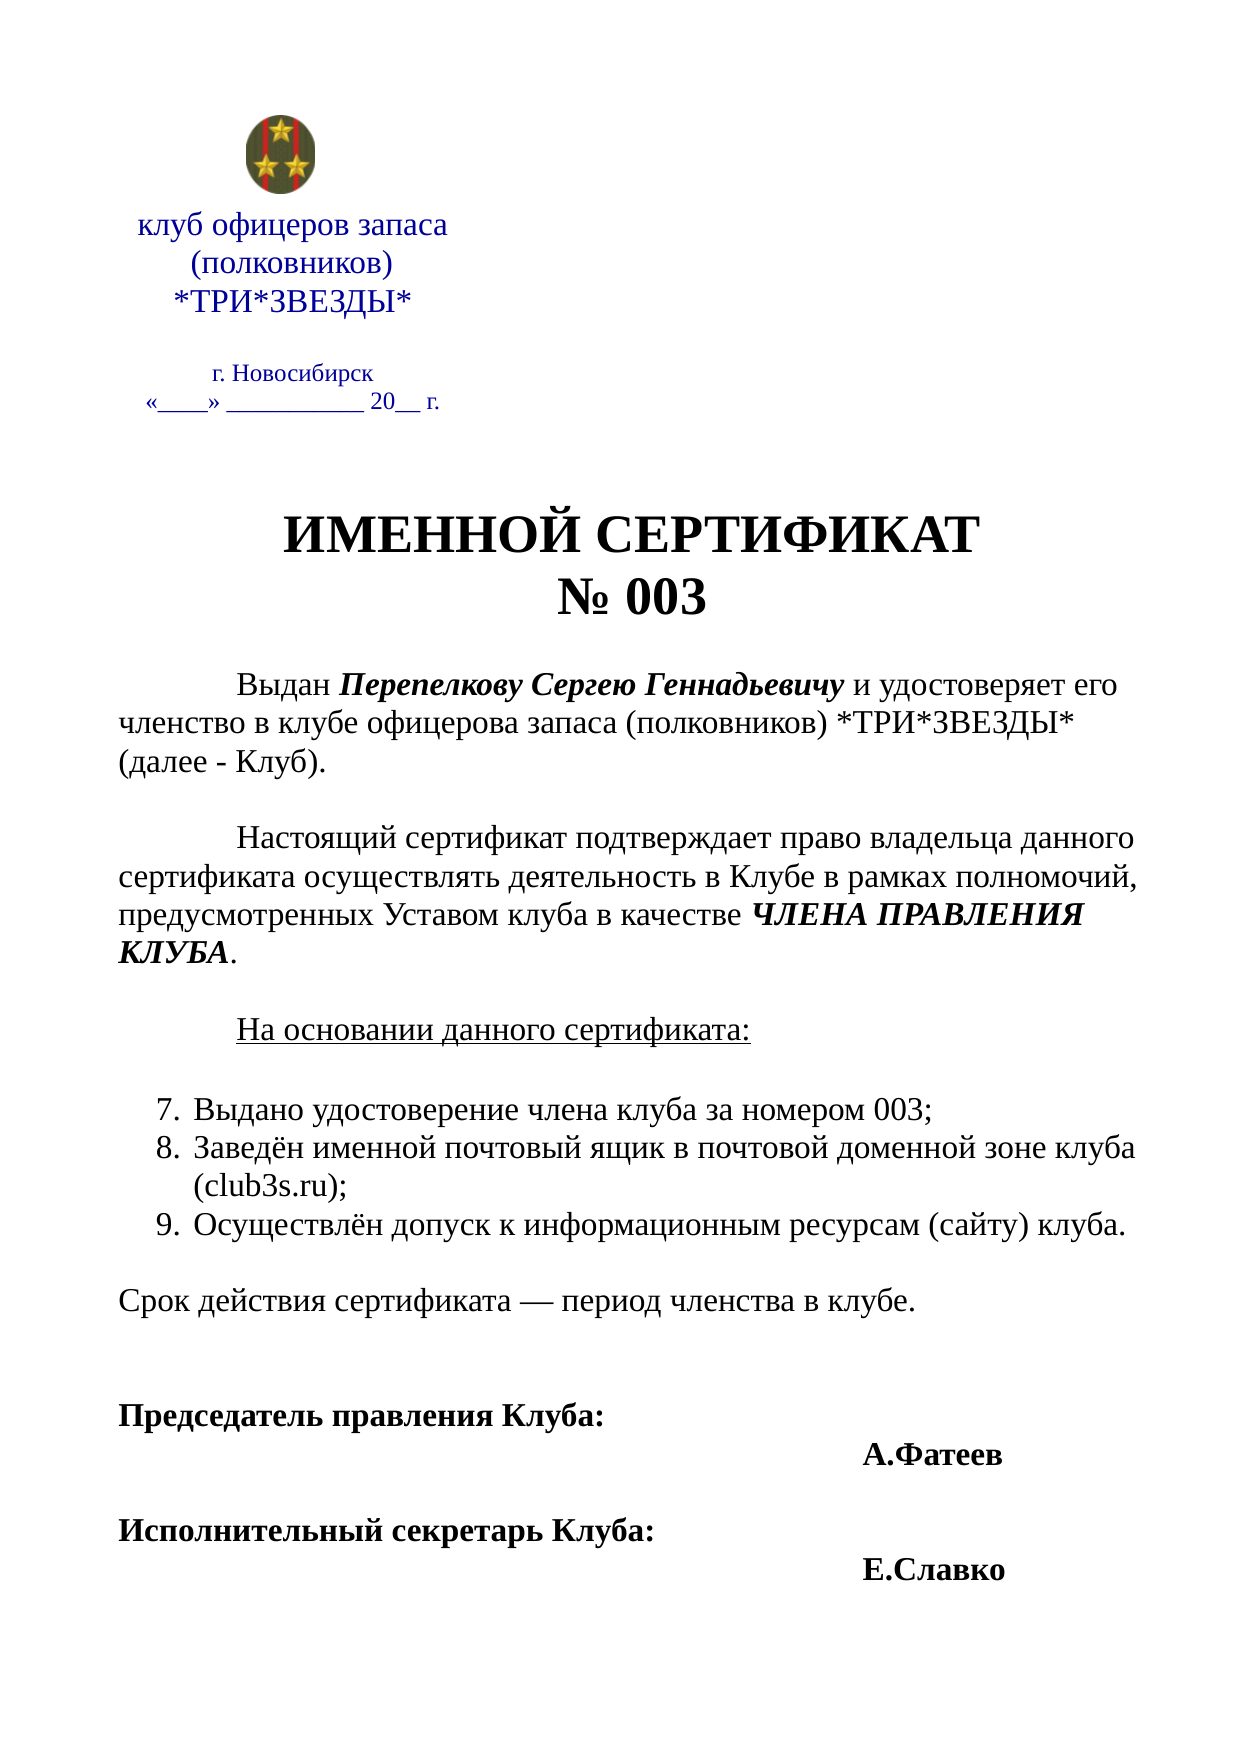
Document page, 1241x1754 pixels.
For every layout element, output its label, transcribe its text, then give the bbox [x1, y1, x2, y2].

text *ТРИ*ЗВЕЗДЫ* [112, 281, 473, 319]
text На основании данного сертификата: [118, 1009, 1146, 1048]
text ИМЕННОЙ СЕРТИФИКАТ [118, 501, 1146, 564]
list Осуществлён допуск к информационным ресурсам (сайту) клуба. [156, 1204, 1146, 1242]
text «____» ___________ 20__ г. [112, 386, 473, 415]
text № 003 [118, 564, 1146, 626]
text Председатель правления Клуба: [118, 1396, 1146, 1434]
text Настоящий сертификат подтверждает право владельца данного сертификата осу­ществлять деятельность в Клубе в рамках полномочий, предусмотрен­ных Уставом клуба в качестве ЧЛЕНА ПРАВЛЕНИЯ КЛУБА. [118, 818, 1146, 971]
list Заведён именной почтовый ящик в почтовой доменной зоне клуба (club3s.ru); [156, 1127, 1146, 1204]
text Исполнительный секретарь Клуба: [118, 1511, 1146, 1549]
text г. Новосибирск [112, 358, 473, 386]
picture [246, 115, 315, 194]
text Выдан Перепелкову Сергею Геннадьевичу и удостоверяет его членство в клубе офицерова запаса (полковников) *ТРИ*ЗВЕЗДЫ* (далее - Клуб). [118, 664, 1146, 779]
list Выдано удостоверение члена клуба за номером 003; [156, 1089, 1146, 1127]
text Е.Славко [862, 1549, 1146, 1587]
text клуб офицеров запаса (полковников) [112, 204, 473, 281]
text А.Фатеев [862, 1434, 1146, 1472]
text Срок действия сертификата — период членства в клубе. [118, 1281, 1146, 1319]
